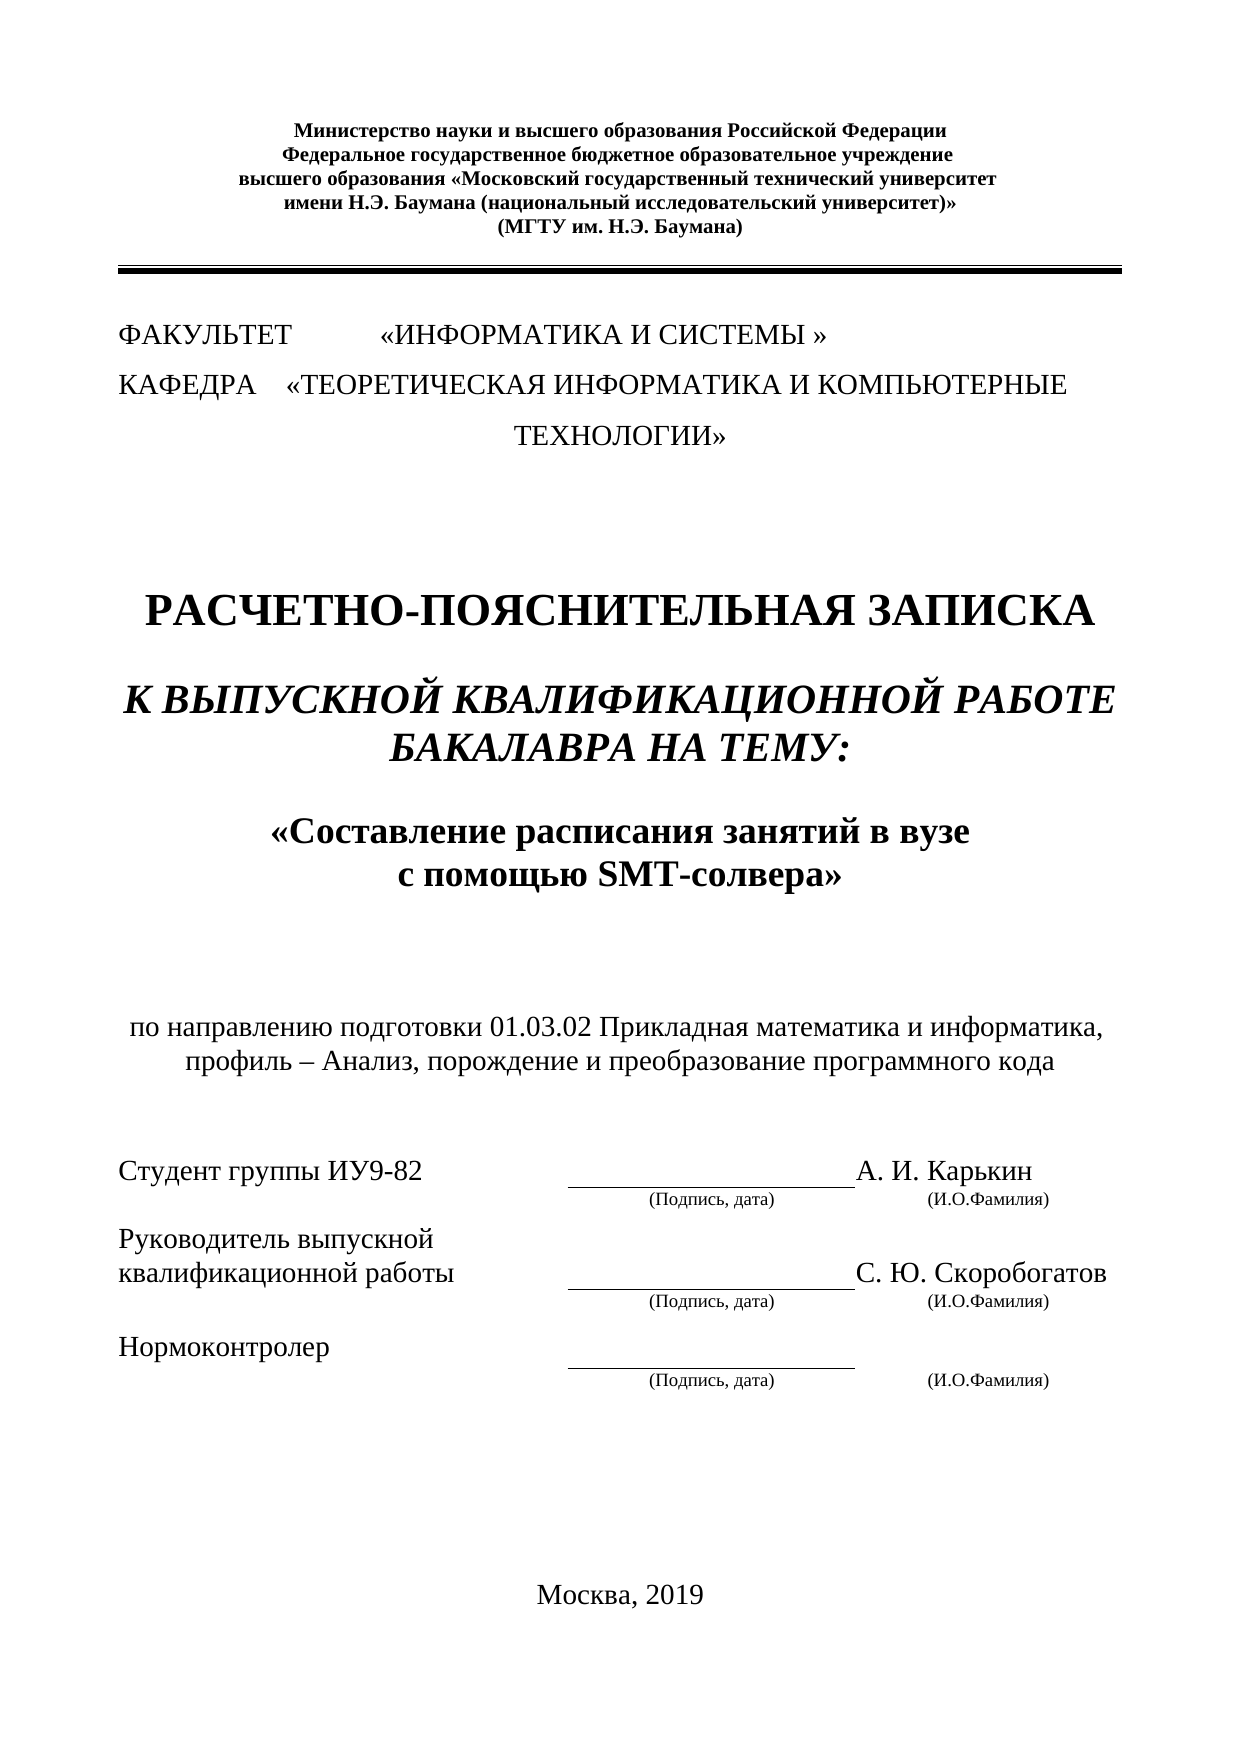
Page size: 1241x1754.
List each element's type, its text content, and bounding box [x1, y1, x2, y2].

table_cell (И.О.Фамилия) [855, 1187, 1121, 1221]
text «Составление расписания занятий в вузе [118, 808, 1122, 851]
text КАФЕДРА «ТЕОРЕТИЧЕСКАЯ ИНФОРМАТИКА И КОМПЬЮТЕРНЫЕ [118, 367, 1122, 401]
table_cell (Подпись, дата) [568, 1290, 855, 1323]
table_header [568, 1153, 855, 1187]
table_cell (И.О.Фамилия) [855, 1368, 1121, 1403]
text ФАКУЛЬТЕТ «ИНФОРМАТИКА И СИСТЕМЫ » [118, 317, 1122, 351]
text (МГТУ им. Н.Э. Баумана) [118, 214, 1122, 238]
table_cell (Подпись, дата) [568, 1369, 855, 1403]
table_cell [118, 1289, 568, 1323]
text по направлению подготовки 01.03.02 Прикладная математика и информатика, профиль – Анализ, порождение и преобразование программного кода [118, 1009, 1122, 1077]
table_cell [568, 1323, 855, 1368]
text Федеральное государственное бюджетное образовательное учреждение высшего образования «Московский государственный технический университет имени Н.Э. Баумана (национальный исследовательский университет)» [118, 142, 1122, 214]
text К ВЫПУСКНОЙ КВАЛИФИКАЦИОННОЙ РАБОТЕ БАКАЛАВРА НА ТЕМУ: [118, 674, 1122, 770]
text ТЕХНОЛОГИИ» [118, 418, 1122, 451]
table_cell С. Ю. Скоробогатов [855, 1221, 1121, 1288]
table_cell (И.О.Фамилия) [855, 1289, 1121, 1323]
table_cell [568, 1221, 855, 1288]
table_cell [118, 1368, 568, 1403]
text РАСЧЕТНО-ПОЯСНИТЕЛЬНАЯ ЗАПИСКА [118, 583, 1122, 636]
table_header А. И. Карькин [855, 1153, 1121, 1187]
table_cell (Подпись, дата) [568, 1188, 855, 1221]
text Министерство науки и высшего образования Российской Федерации [118, 118, 1122, 142]
table_header Студент группы ИУ9-82 [118, 1153, 568, 1187]
text Москва, 2019 [118, 1577, 1122, 1610]
table_cell Руководитель выпускной квалификационной работы [118, 1221, 568, 1288]
table_cell [118, 1187, 568, 1221]
table_cell Нормоконтролер [118, 1323, 568, 1368]
text с помощью SMT-солвера» [118, 851, 1122, 894]
table_cell [855, 1323, 1121, 1368]
